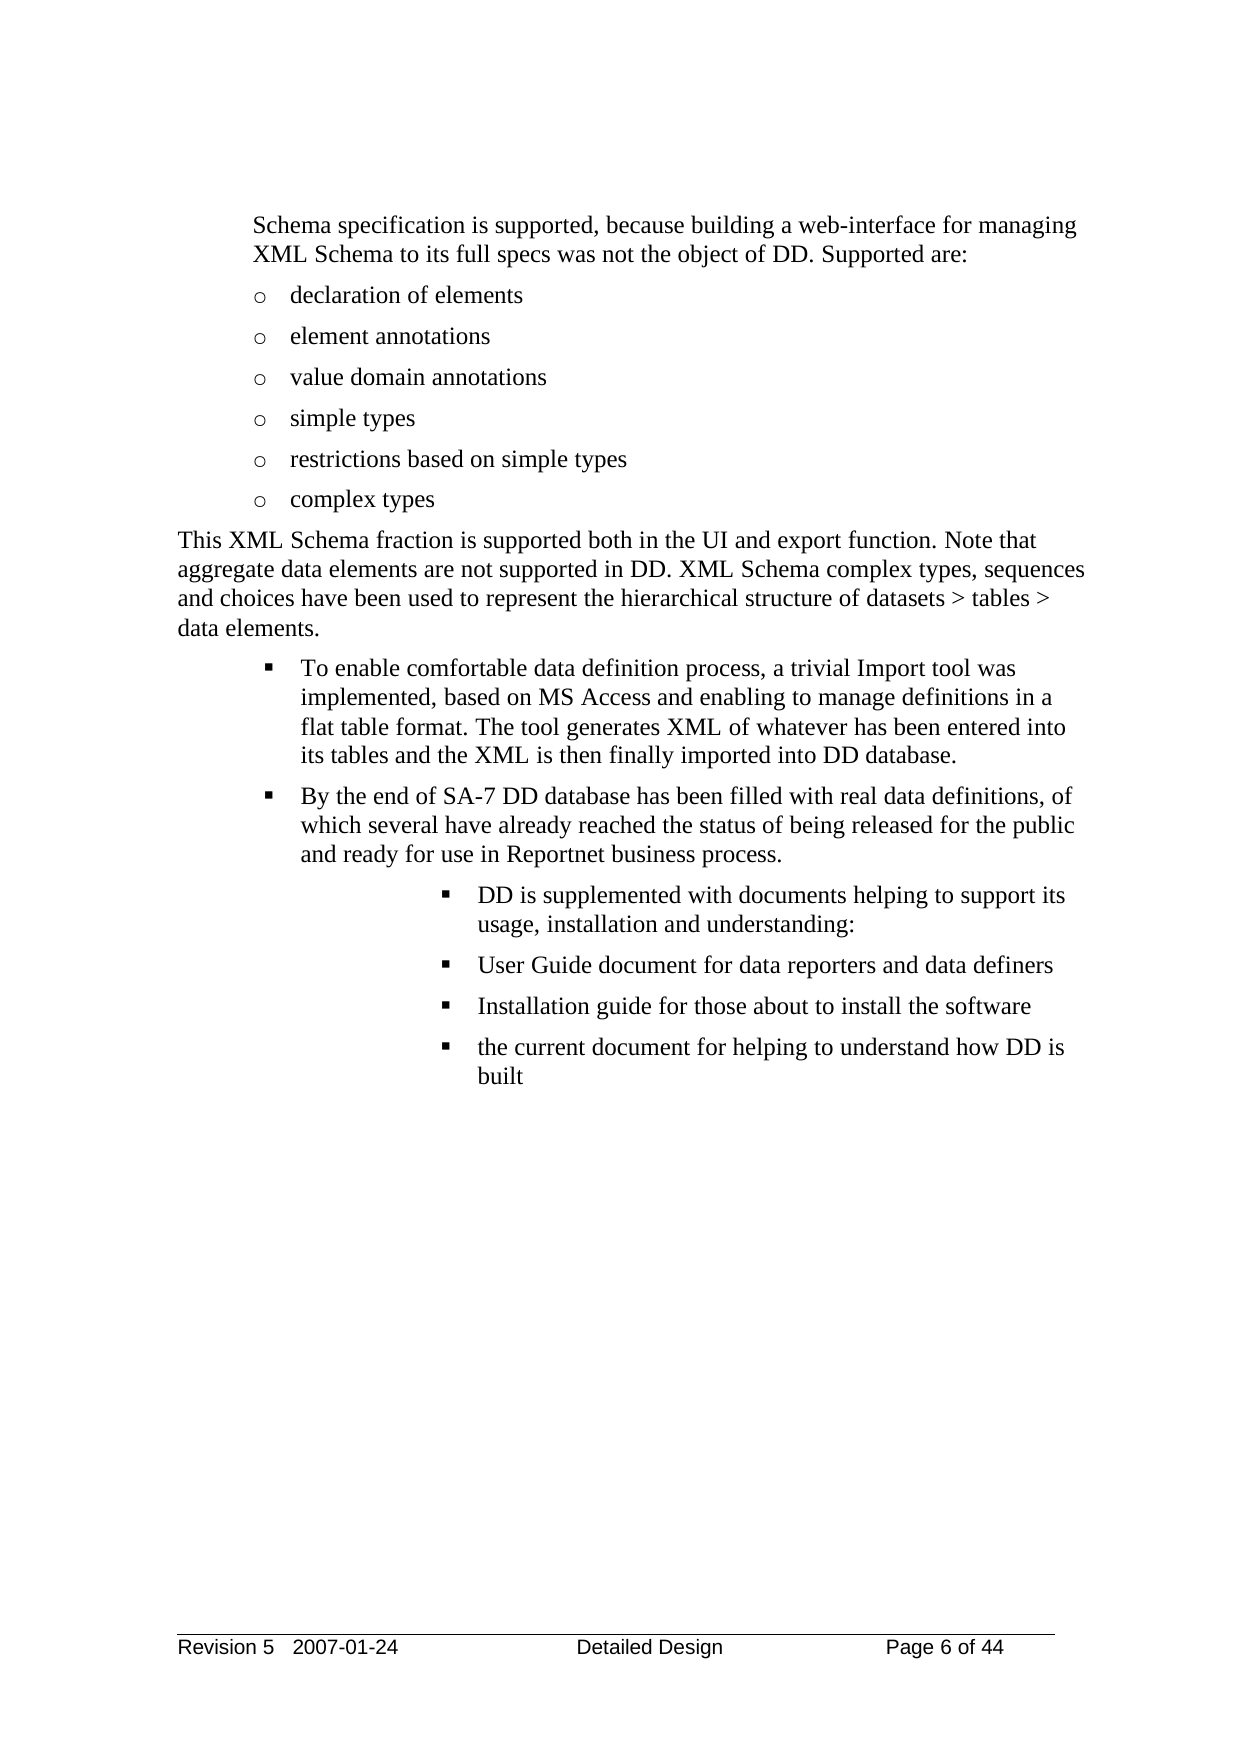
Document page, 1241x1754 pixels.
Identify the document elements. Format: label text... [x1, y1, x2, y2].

list To enable comfortable data definition process, a trivial Import tool was implemented, based on MS Access and enabling to manage definitions in a flat table format. The tool generates XML of whatever has been entered into its tables and the XML is then finally imported into DD database. [263, 653, 1092, 769]
list simple types [252, 403, 1092, 432]
list restrictions based on simple types [252, 443, 1092, 473]
list By the end of SA-7 DD database has been filled with real data definitions, of which several have already reached the status of being released for the public and ready for use in Reportnet business process. [263, 781, 1092, 868]
text This XML Schema fraction is supported both in the UI and export function. Note that aggregate data elements are not supported in DD. XML Schema complex types, sequences and choices have been used to represent the hierarchical structure of datasets > tables > data elements. [177, 525, 1092, 641]
list element annotations [252, 321, 1092, 350]
list User Guide document for data reporters and data definers [440, 950, 1092, 979]
list declaration of elements [252, 280, 1092, 309]
list Schema specification is supported, because building a web-interface for managing XML Schema to its full specs was not the object of DD. Supported are: [215, 210, 1092, 268]
list the current document for helping to understand how DD is built [440, 1032, 1092, 1090]
list complex types [252, 484, 1092, 513]
list value domain annotations [252, 362, 1092, 391]
list Installation guide for those about to install the software [440, 991, 1092, 1020]
list DD is supplemented with documents helping to support its usage, installation and understanding: [440, 880, 1092, 938]
